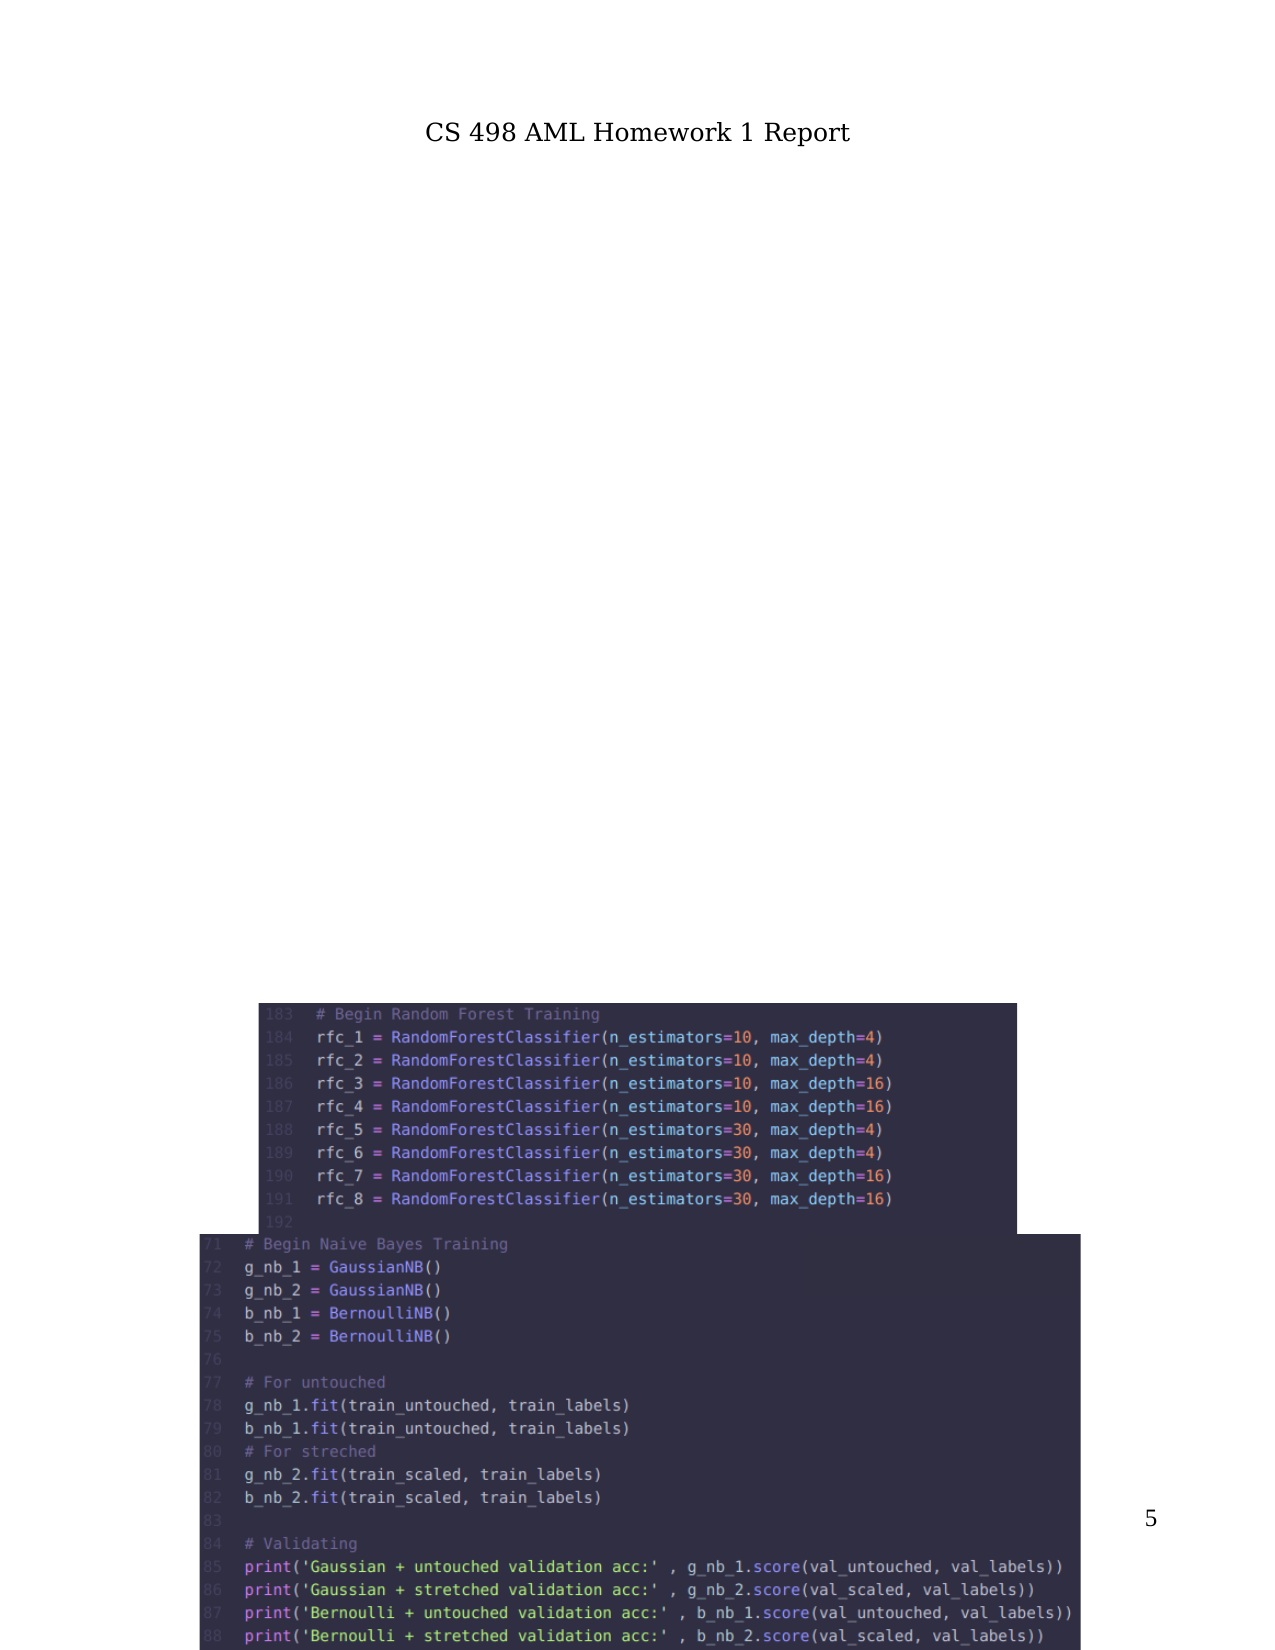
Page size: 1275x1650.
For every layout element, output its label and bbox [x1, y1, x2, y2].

picture [199, 1003, 1081, 1650]
